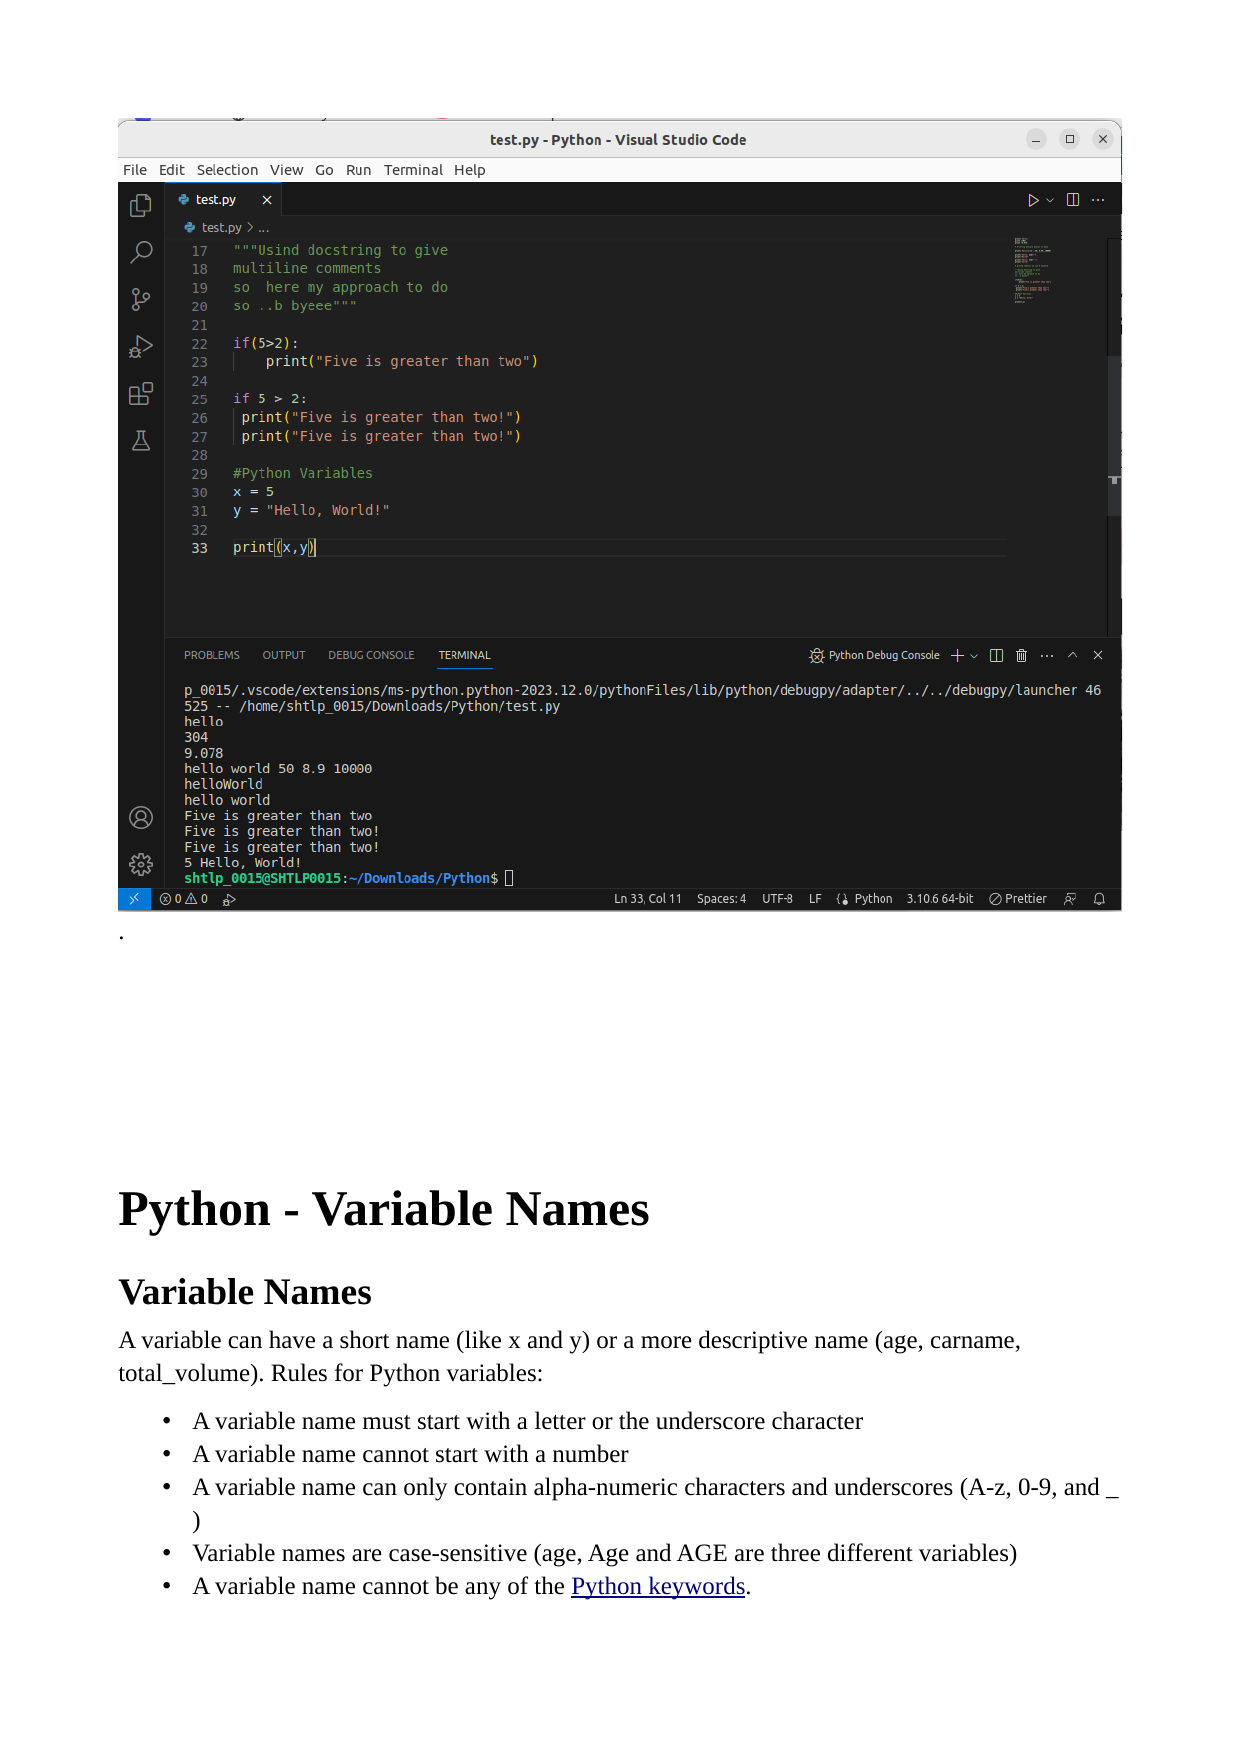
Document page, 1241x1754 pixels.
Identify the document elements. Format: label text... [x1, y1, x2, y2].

text A variable can have a short name (like x and y) or a more descriptive name (age, carname, total_volume). Rules for Python variables: [118, 1325, 1122, 1387]
text . [118, 912, 1122, 945]
list Variable names are case-sensitive (age, Age and AGE are three different variables) [162, 1538, 1122, 1567]
picture [118, 118, 1123, 912]
subtitle Python - Variable Names [118, 1179, 1122, 1236]
subtitle Variable Names [118, 1270, 1122, 1313]
list A variable name must start with a letter or the underscore character [162, 1406, 1122, 1435]
list A variable name cannot be any of the Python keywords. [162, 1571, 1122, 1600]
list A variable name cannot start with a number [162, 1439, 1122, 1468]
list A variable name can only contain alpha-numeric characters and underscores (A-z, 0-9, and _ ) [162, 1472, 1122, 1534]
